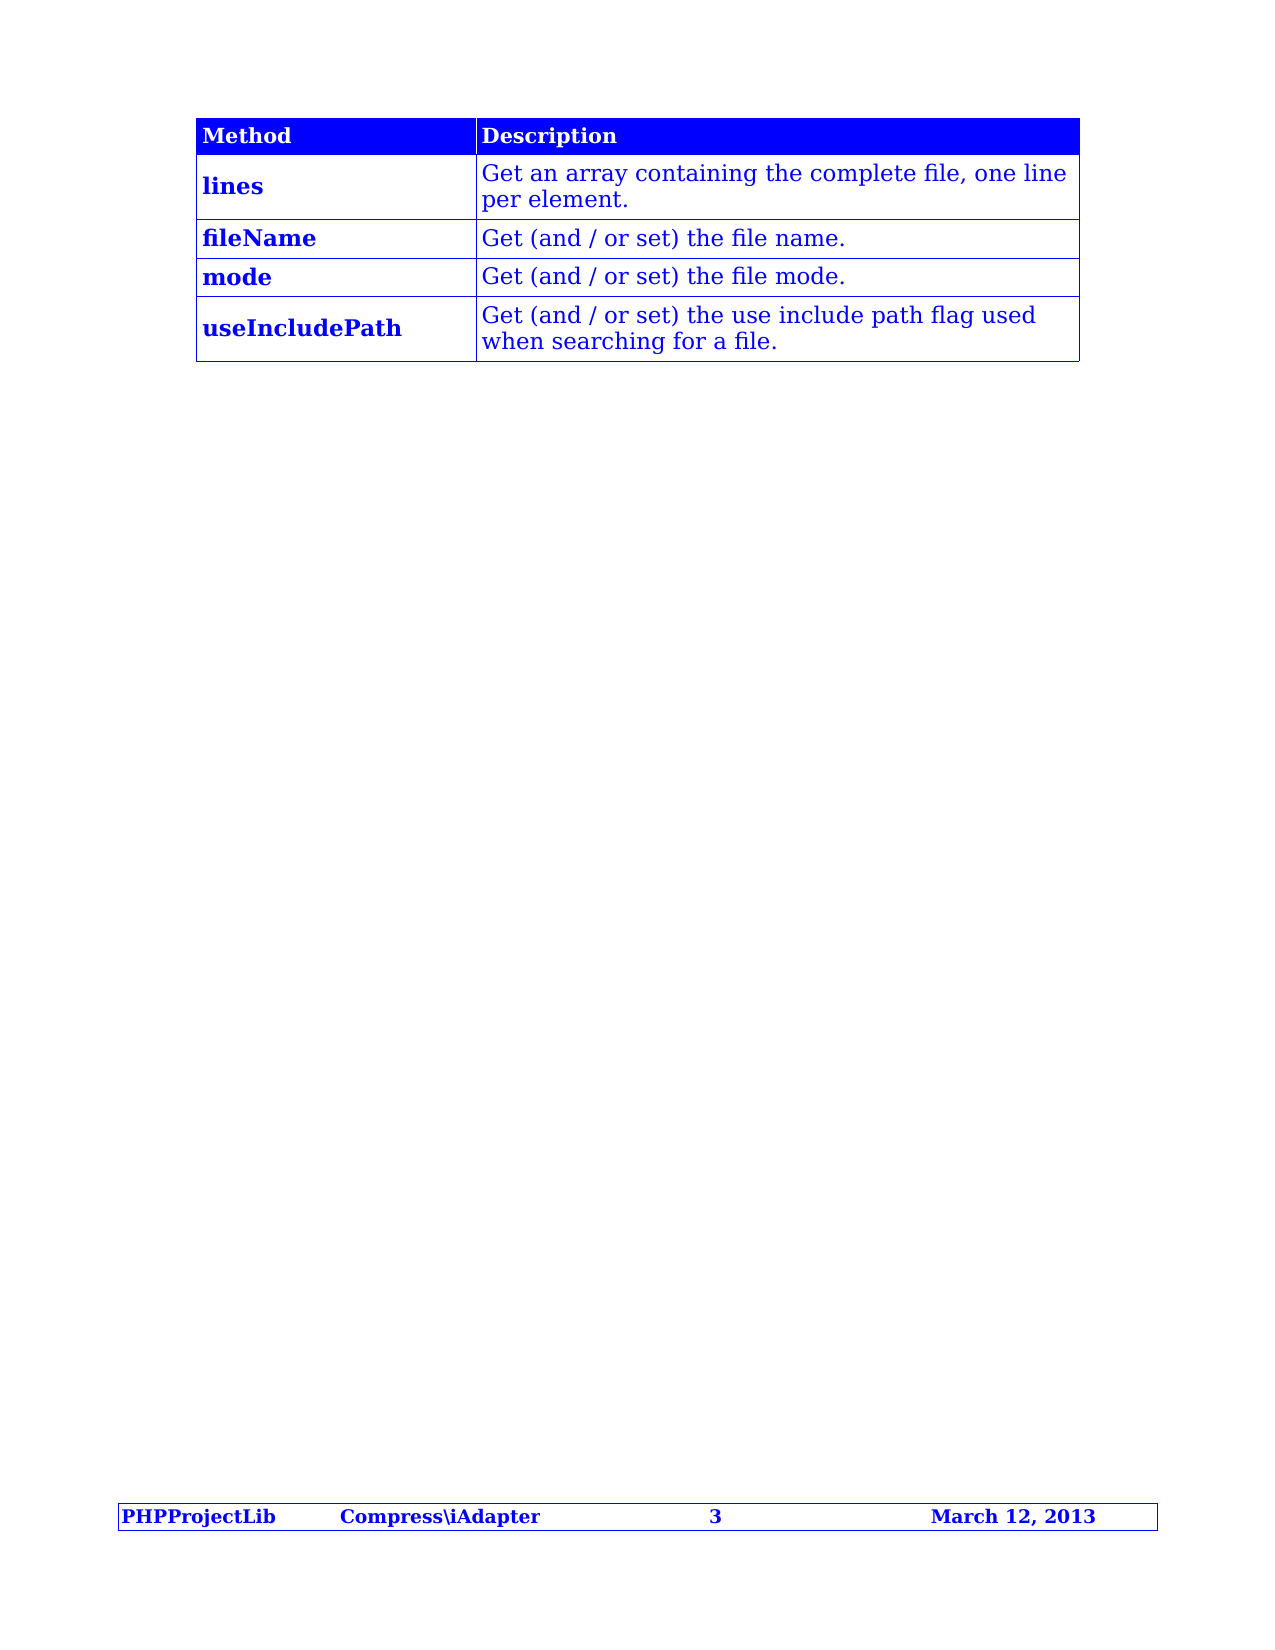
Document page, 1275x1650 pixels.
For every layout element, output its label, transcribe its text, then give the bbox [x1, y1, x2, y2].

table_header Description [477, 119, 1079, 154]
table_cell Get (and / or set) the file name. [477, 220, 1079, 257]
table_cell useIncludePath [197, 297, 476, 361]
table_cell Get (and / or set) the file mode. [477, 259, 1079, 296]
table_cell lines [197, 155, 476, 219]
table_cell Get an array containing the complete file, one line per element. [477, 155, 1079, 219]
table_header Method [197, 119, 476, 154]
table_cell mode [197, 259, 476, 296]
table_cell fileName [197, 220, 476, 257]
table_cell Get (and / or set) the use include path flag used when searching for a file. [477, 297, 1079, 361]
